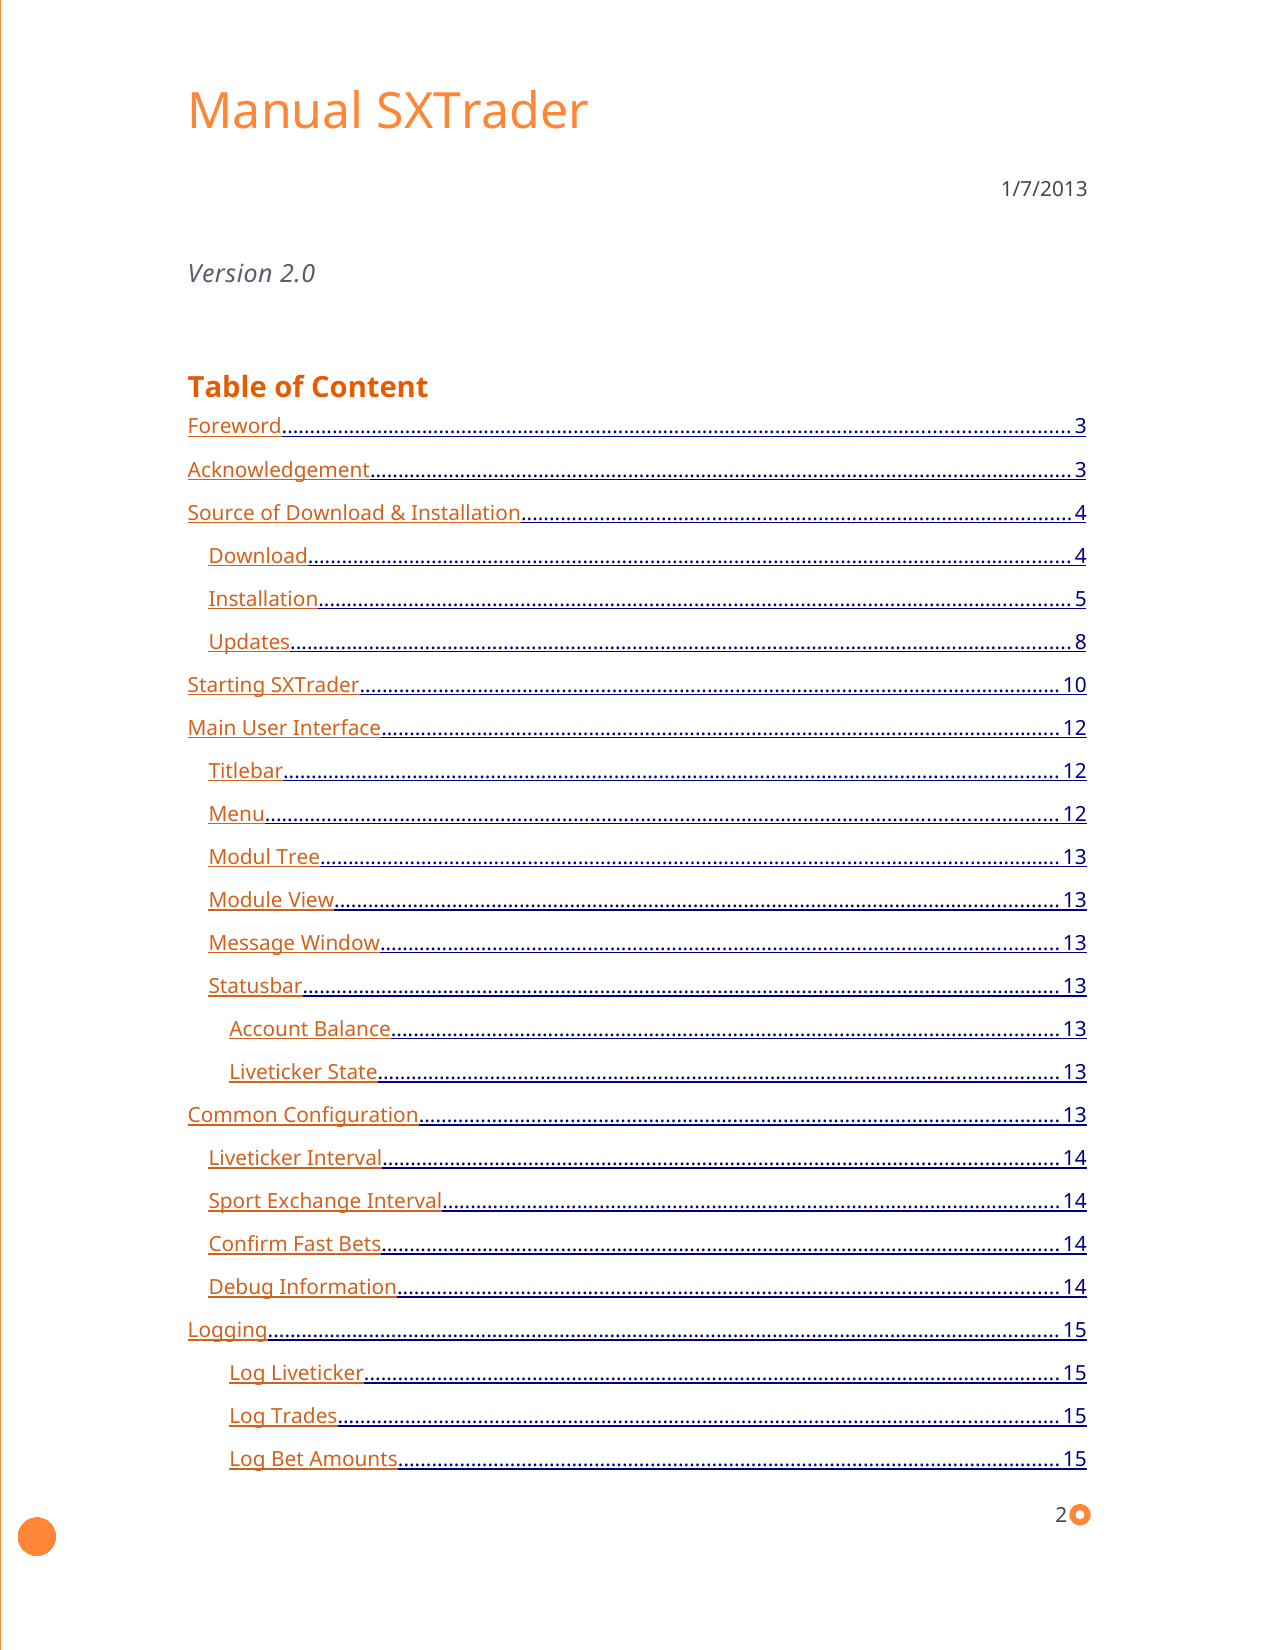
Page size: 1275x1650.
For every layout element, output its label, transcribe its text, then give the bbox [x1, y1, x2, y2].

text Common Configuration 13 [187, 1100, 1087, 1124]
text Logging 15 [187, 1315, 1087, 1339]
text Liveticker Interval 14 [208, 1143, 1087, 1167]
text Sport Exchange Interval 14 [208, 1186, 1087, 1210]
text Module View 13 [208, 885, 1087, 909]
text Download 4 [208, 541, 1087, 569]
text Installation 5 [208, 584, 1087, 612]
text Menu 12 [208, 799, 1087, 823]
text Log Liveticker 15 [229, 1358, 1087, 1382]
text Source of Download & Installation 4 [187, 498, 1087, 526]
text Titlebar 12 [208, 756, 1087, 780]
text Updates 8 [208, 627, 1087, 655]
text Log Bet Amounts 15 [229, 1444, 1087, 1468]
text Acknowledgement 3 [187, 455, 1087, 483]
text Debug Information 14 [208, 1272, 1087, 1296]
text Version 2.0 [187, 256, 1087, 290]
text Account Balance 13 [229, 1014, 1087, 1038]
text Foreword 3 [187, 412, 1087, 440]
text Confirm Fast Bets 14 [208, 1229, 1087, 1253]
text Modul Tree 13 [208, 842, 1087, 866]
text Starting SXTrader 10 [187, 670, 1087, 694]
text Message Window 13 [208, 928, 1087, 952]
text Main User Interface 12 [187, 713, 1087, 737]
text Log Trades 15 [229, 1401, 1087, 1425]
text Table of Content [187, 366, 1087, 406]
text Liveticker State 13 [229, 1057, 1087, 1081]
text Statusbar 13 [208, 971, 1087, 995]
